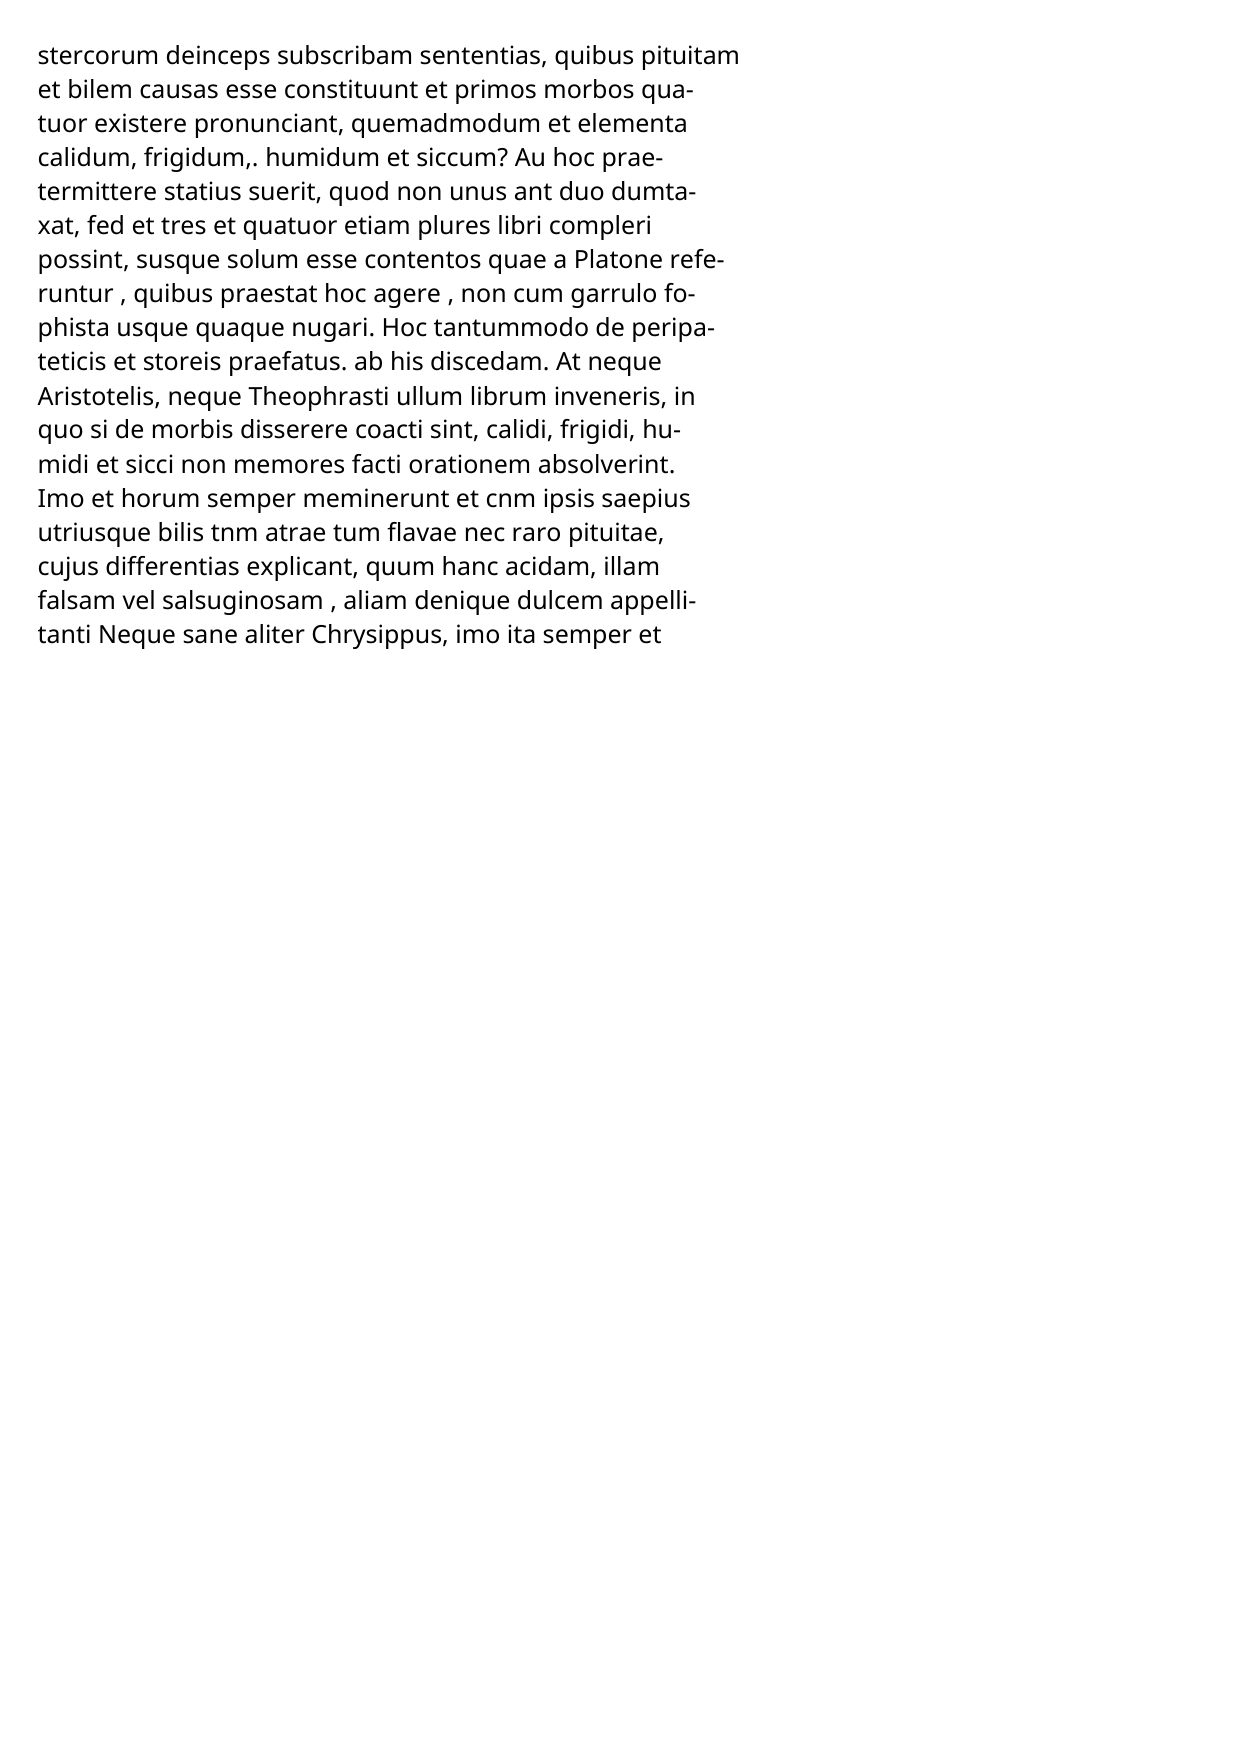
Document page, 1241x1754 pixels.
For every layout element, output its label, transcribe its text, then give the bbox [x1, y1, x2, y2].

text stercorum deinceps subscribam sententias, quibus pituitam et bilem causas esse constituunt et primos morbos qua- tuor existere pronunciant, quemadmodum et elementa calidum, frigidum,. humidum et siccum? Au hoc prae- termittere statius suerit, quod non unus ant duo dumta- xat, fed et tres et quatuor etiam plures libri compleri possint, susque solum esse contentos quae a Platone refe- runtur , quibus praestat hoc agere , non cum garrulo fo- phista usque quaque nugari. Hoc tantummodo de peripa- teticis et storeis praefatus. ab his discedam. At neque Aristotelis, neque Theophrasti ullum librum inveneris, in quo si de morbis disserere coacti sint, calidi, frigidi, hu- midi et sicci non memores facti orationem absolverint. Imo et horum semper meminerunt et cnm ipsis saepius utriusque bilis tnm atrae tum flavae nec raro pituitae, cujus differentias explicant, quum hanc acidam, illam falsam vel salsuginosam , aliam denique dulcem appelli- tanti Neque sane aliter Chrysippus, imo ita semper et [37, 37, 1203, 651]
